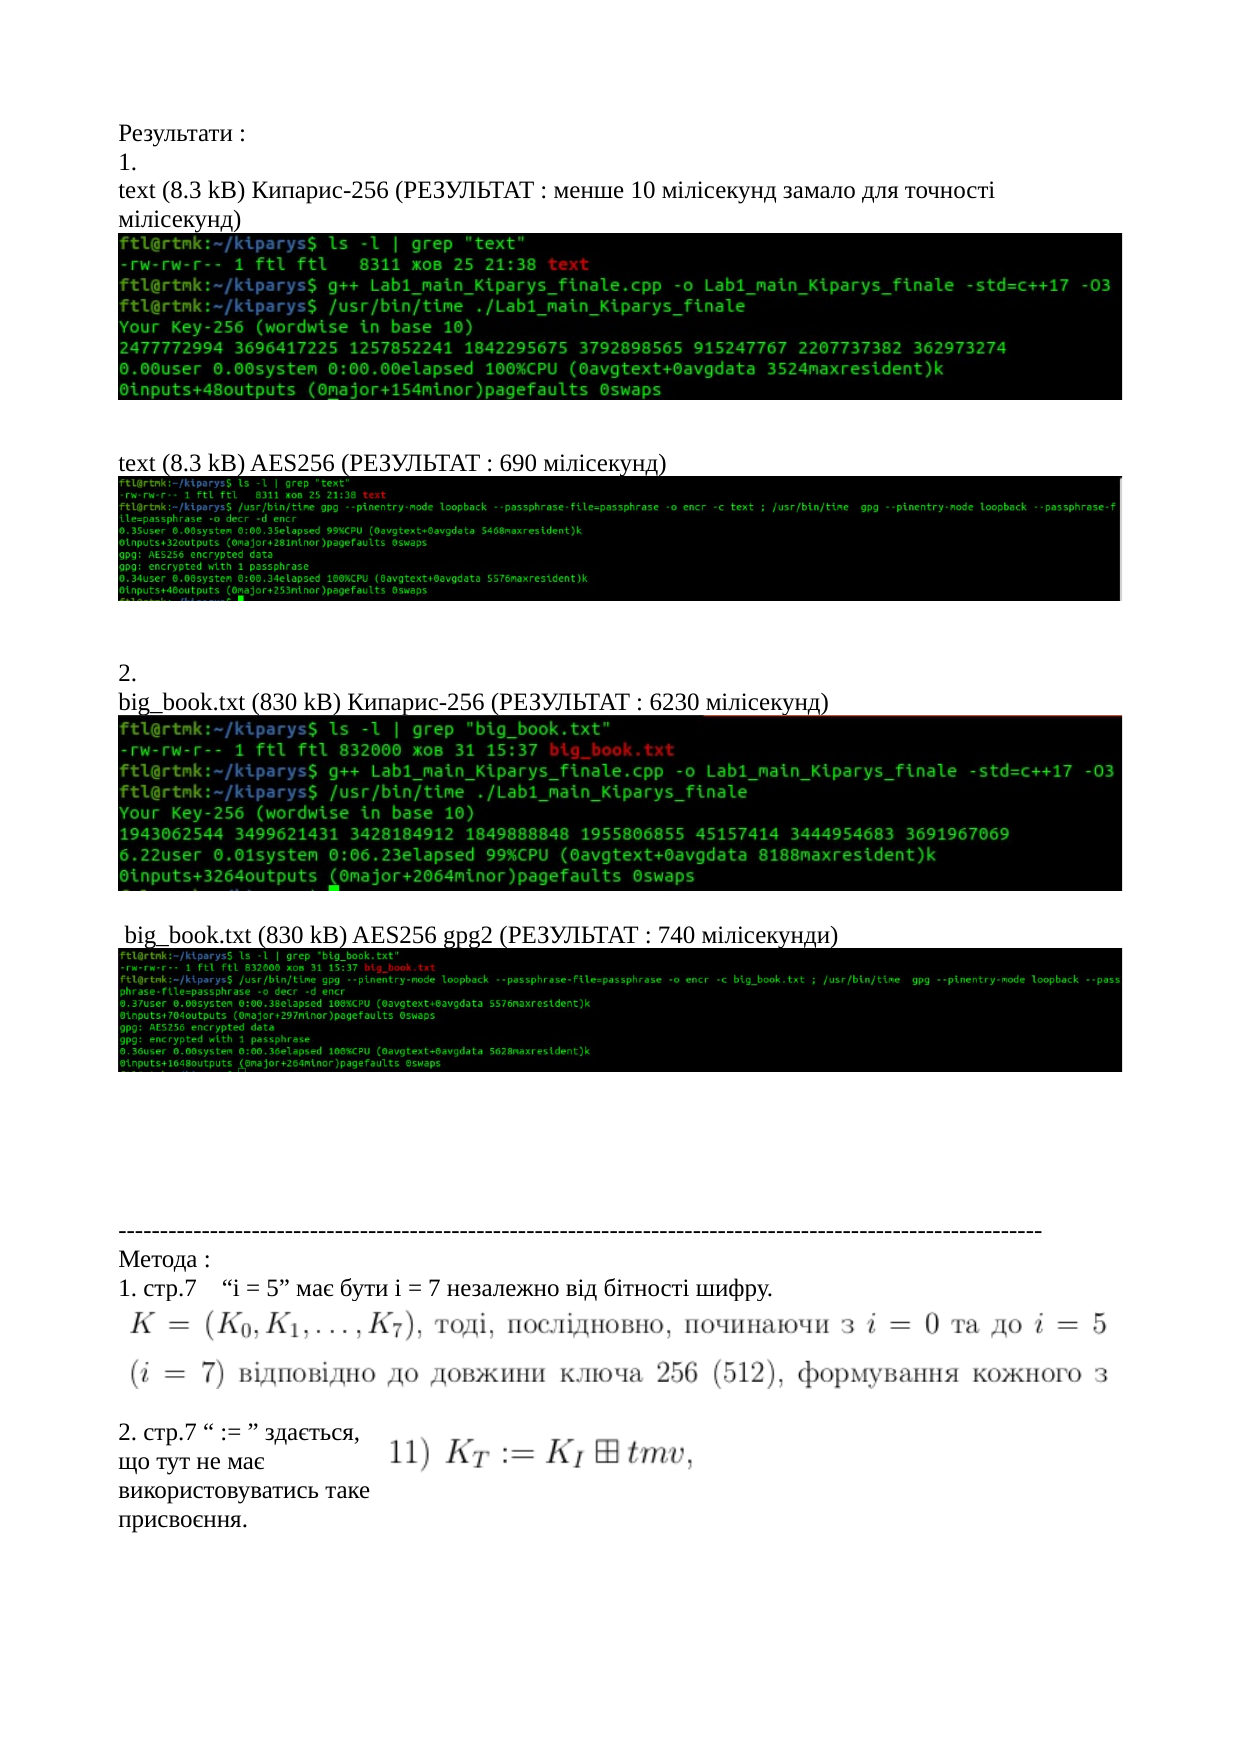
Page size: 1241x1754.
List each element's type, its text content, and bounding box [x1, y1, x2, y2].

picture [118, 715, 1123, 891]
text Результати : [118, 118, 1122, 147]
text 2. [118, 658, 1122, 687]
text 2. стр.7 “ := ” здається, що тут не має використовуватись таке присвоєння. [118, 1417, 1122, 1532]
text 1. стр.7 “і = 5” має бути і = 7 незалежно від бітності шифру. [118, 1273, 1122, 1301]
text text (8.3 kB) Кипарис-256 (РЕЗУЛЬТАТ : менше 10 мілісекунд замало для точності мілісекунд) [118, 176, 1122, 233]
picture [374, 1417, 867, 1487]
text big_book.txt (830 kB) AES256 gpg2 (РЕЗУЛЬТАТ : 740 мілісекунди) [118, 920, 1122, 948]
text Метода : [118, 1244, 1122, 1273]
picture [118, 233, 1123, 400]
text big_book.txt (830 kB) Кипарис-256 (РЕЗУЛЬТАТ : 6230 мілісекунд) [118, 687, 1122, 715]
text 1. [118, 147, 1122, 176]
text --------------------------------------------------------------------------------------------------------------- [118, 1215, 1122, 1244]
picture [118, 476, 1123, 601]
text text (8.3 kB) AES256 (РЕЗУЛЬТАТ : 690 мілісекунд) [118, 448, 1122, 476]
picture [118, 1301, 1123, 1389]
picture [118, 948, 1123, 1072]
